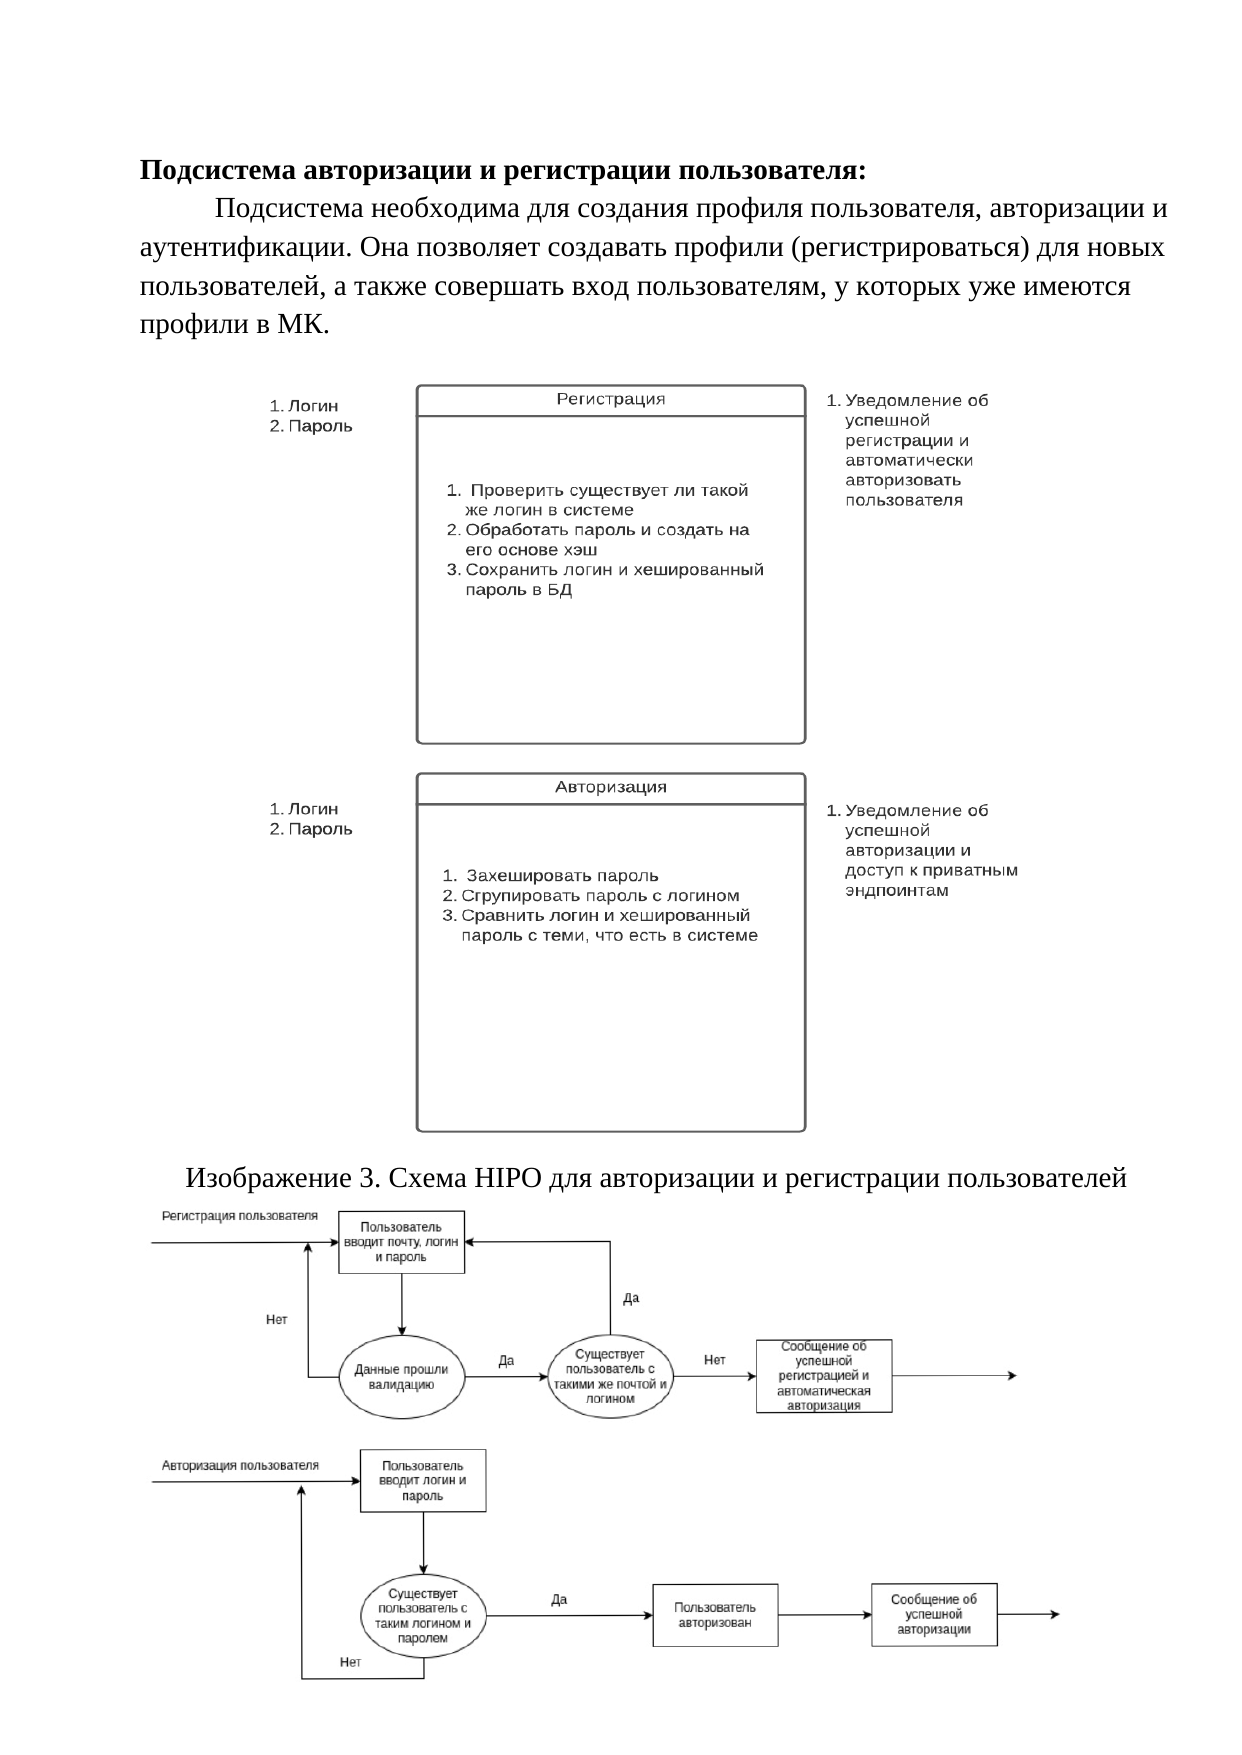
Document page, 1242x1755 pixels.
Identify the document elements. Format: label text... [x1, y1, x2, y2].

picture [145, 1198, 1158, 1687]
picture [232, 355, 1058, 1161]
text Подсистема авторизации и регистрации пользователя: [139, 152, 1173, 186]
text Изображение 3. Схема HIPO для авторизации и регистрации пользователей [139, 923, 1173, 1194]
text Подсистема необходима для создания профиля пользователя, авторизации и аутентификации. Она позволяет создавать профили (регистрироваться) для новых пользователей, а также совершать вход пользователям, у которых уже имеются профили в МК. [139, 191, 1173, 340]
